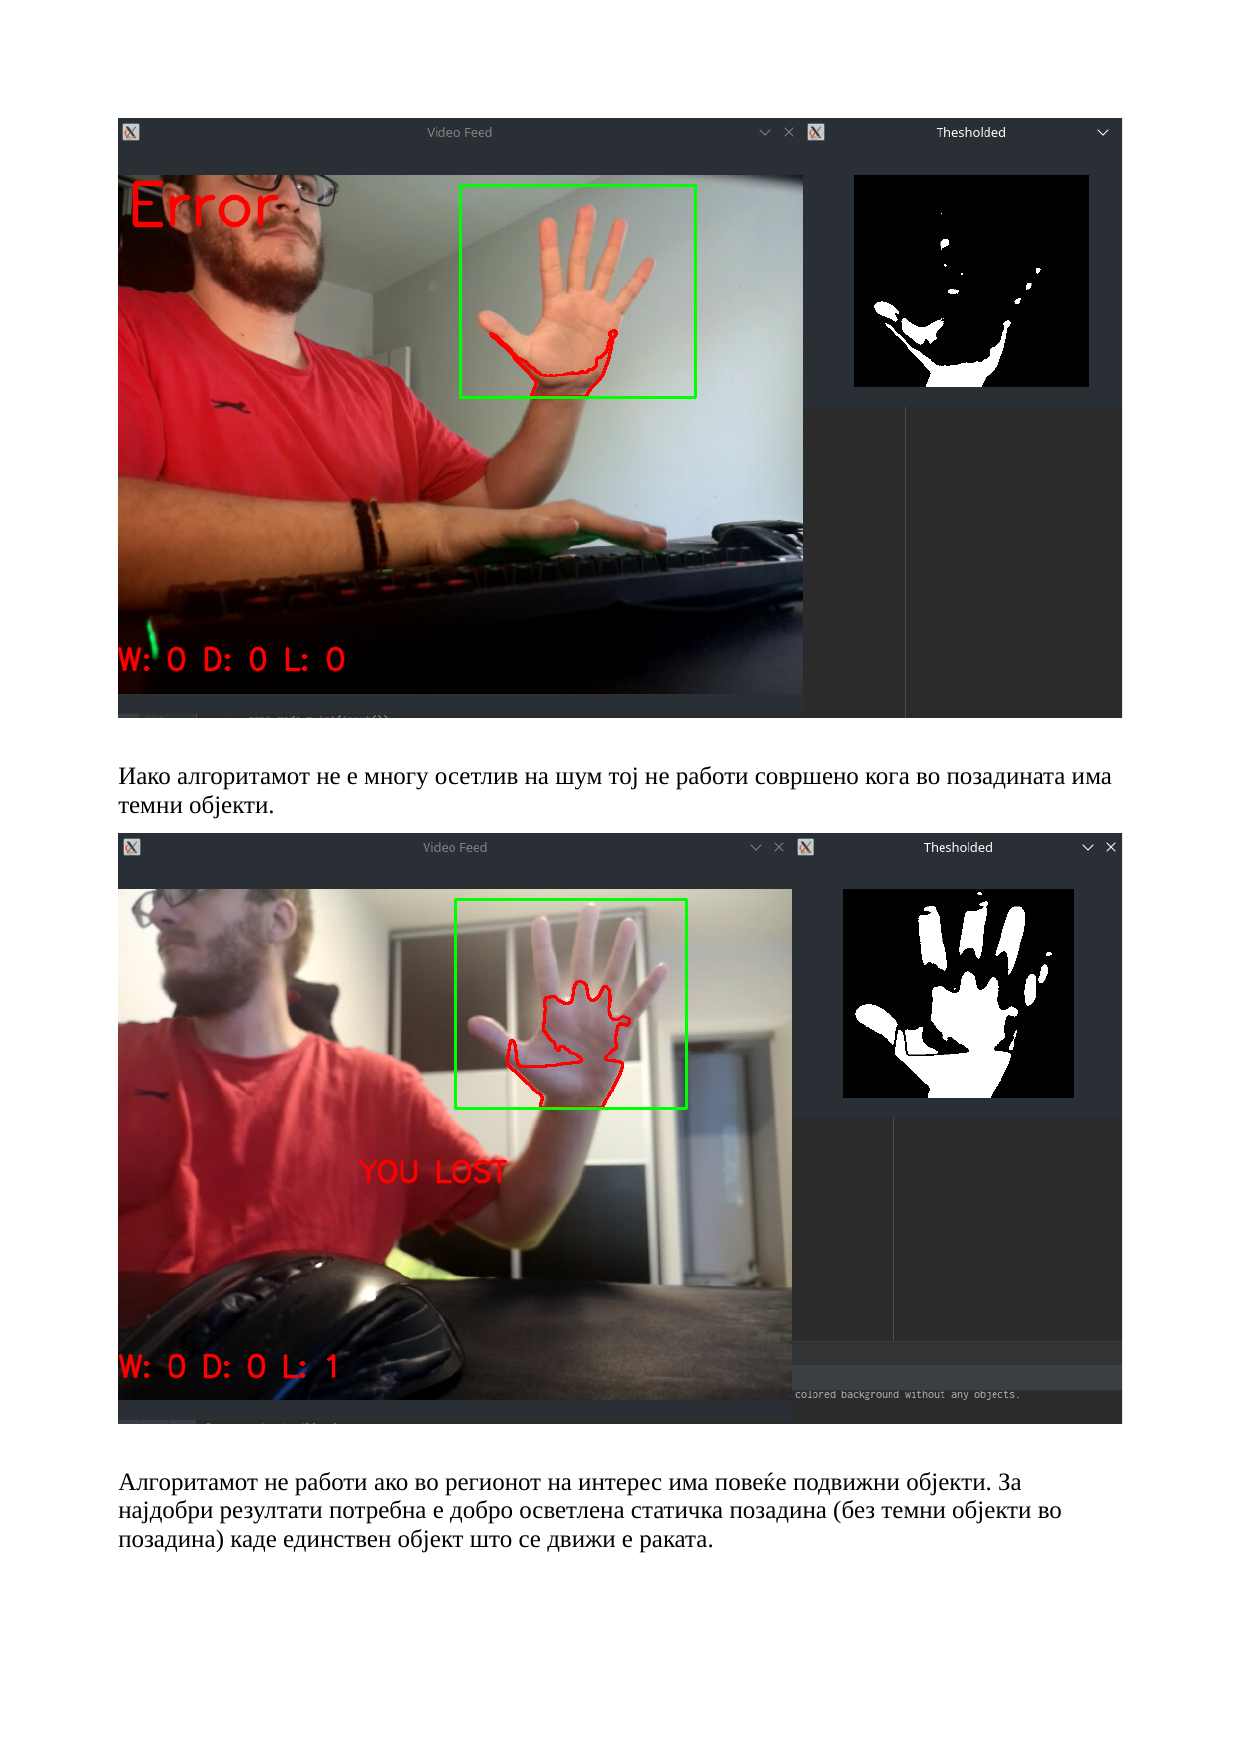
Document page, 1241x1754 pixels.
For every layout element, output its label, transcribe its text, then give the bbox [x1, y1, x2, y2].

text Алгоритамот не работи ако во регионот на интерес има повеќе подвижни објекти. За најдобри резултати потребна е добро осветлена статичка позадина (без темни објекти во позадина) каде единствен објект што се движи е раката. [118, 1467, 1122, 1553]
text Иако алгоритамот не е многу осетлив на шум тој не работи совршено кога во позадината има темни објекти. [118, 761, 1122, 819]
picture [118, 833, 1123, 1424]
picture [118, 118, 1123, 718]
